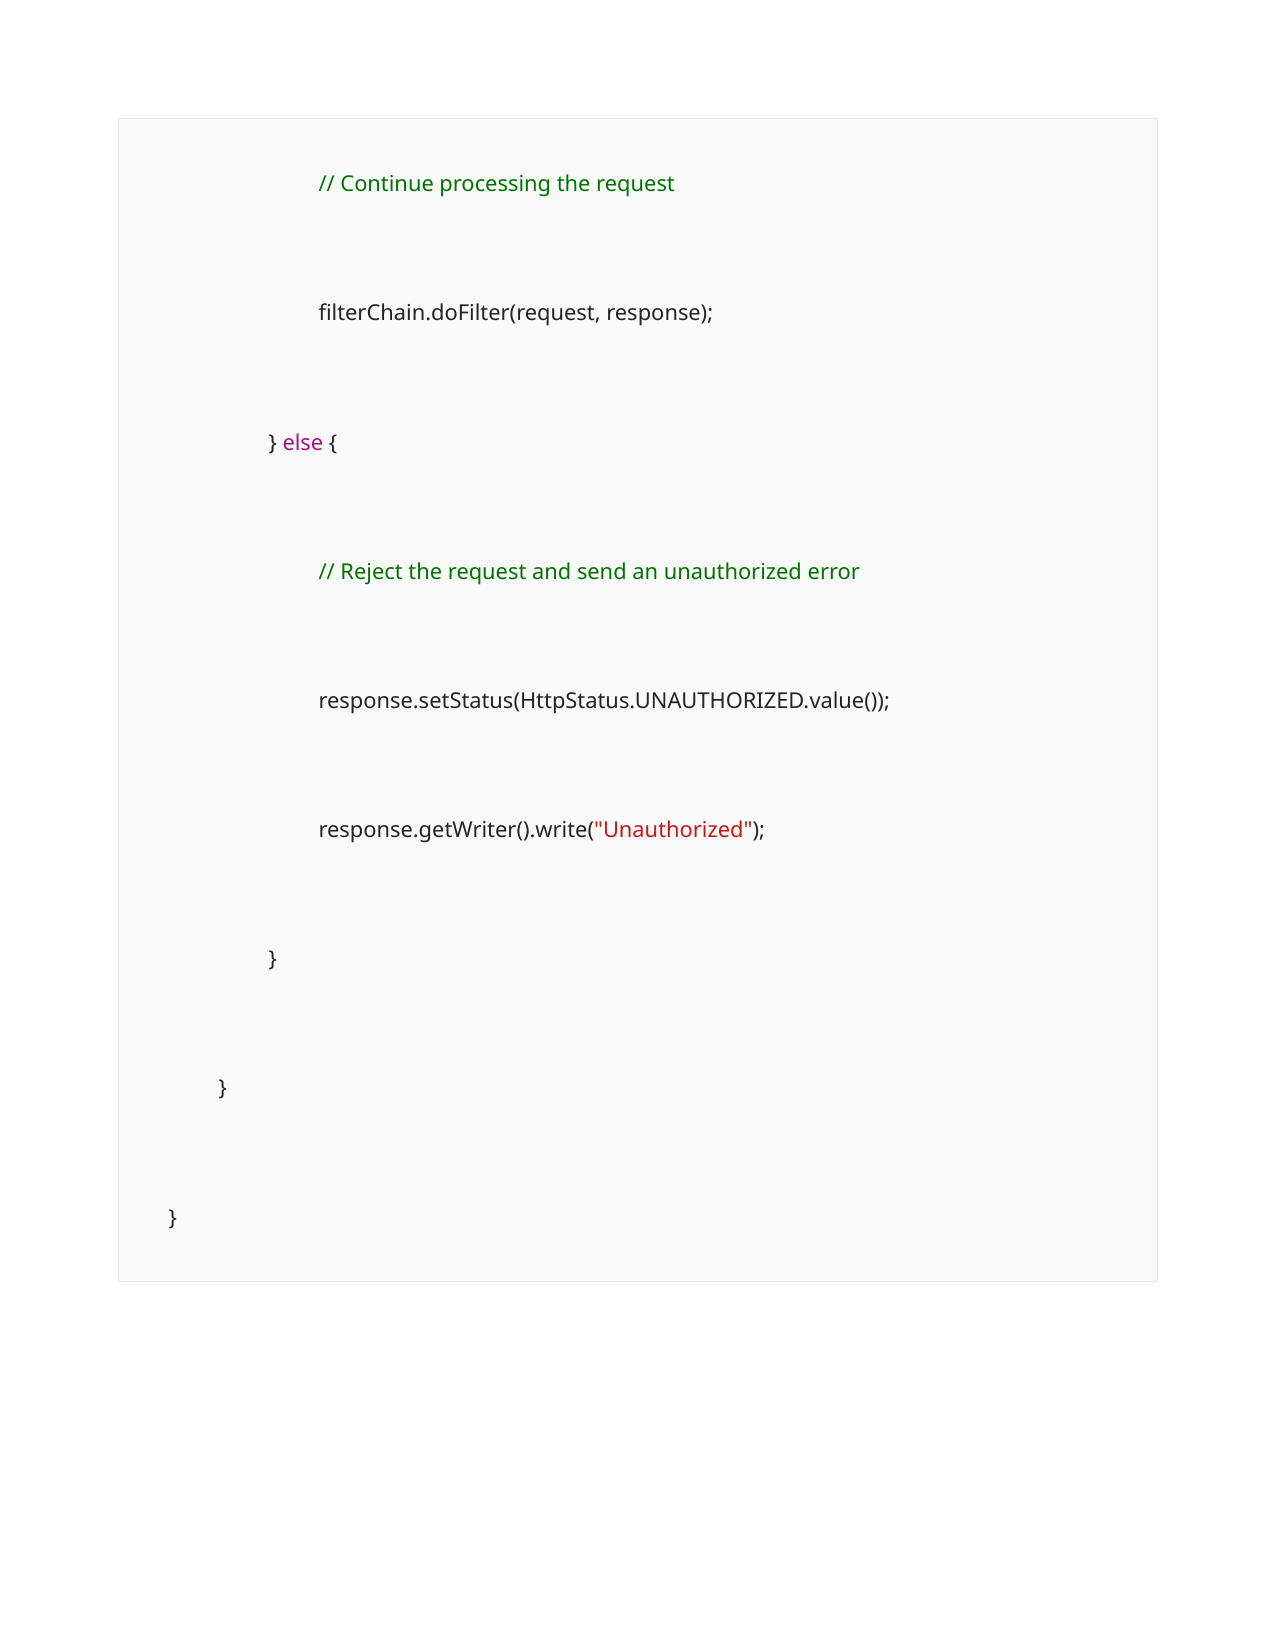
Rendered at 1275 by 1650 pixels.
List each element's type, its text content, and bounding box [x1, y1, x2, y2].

text // Reject the request and send an unauthorized error [119, 506, 1157, 586]
text } [119, 1022, 1157, 1102]
text } [119, 1151, 1157, 1281]
text response.getWriter().write("Unauthorized"); [119, 764, 1157, 844]
text } else { [119, 376, 1157, 456]
text // Continue processing the request [119, 119, 1157, 198]
text } [119, 893, 1157, 973]
text response.setStatus(HttpStatus.UNAUTHORIZED.value()); [119, 635, 1157, 715]
text filterChain.doFilter(request, response); [119, 247, 1157, 327]
